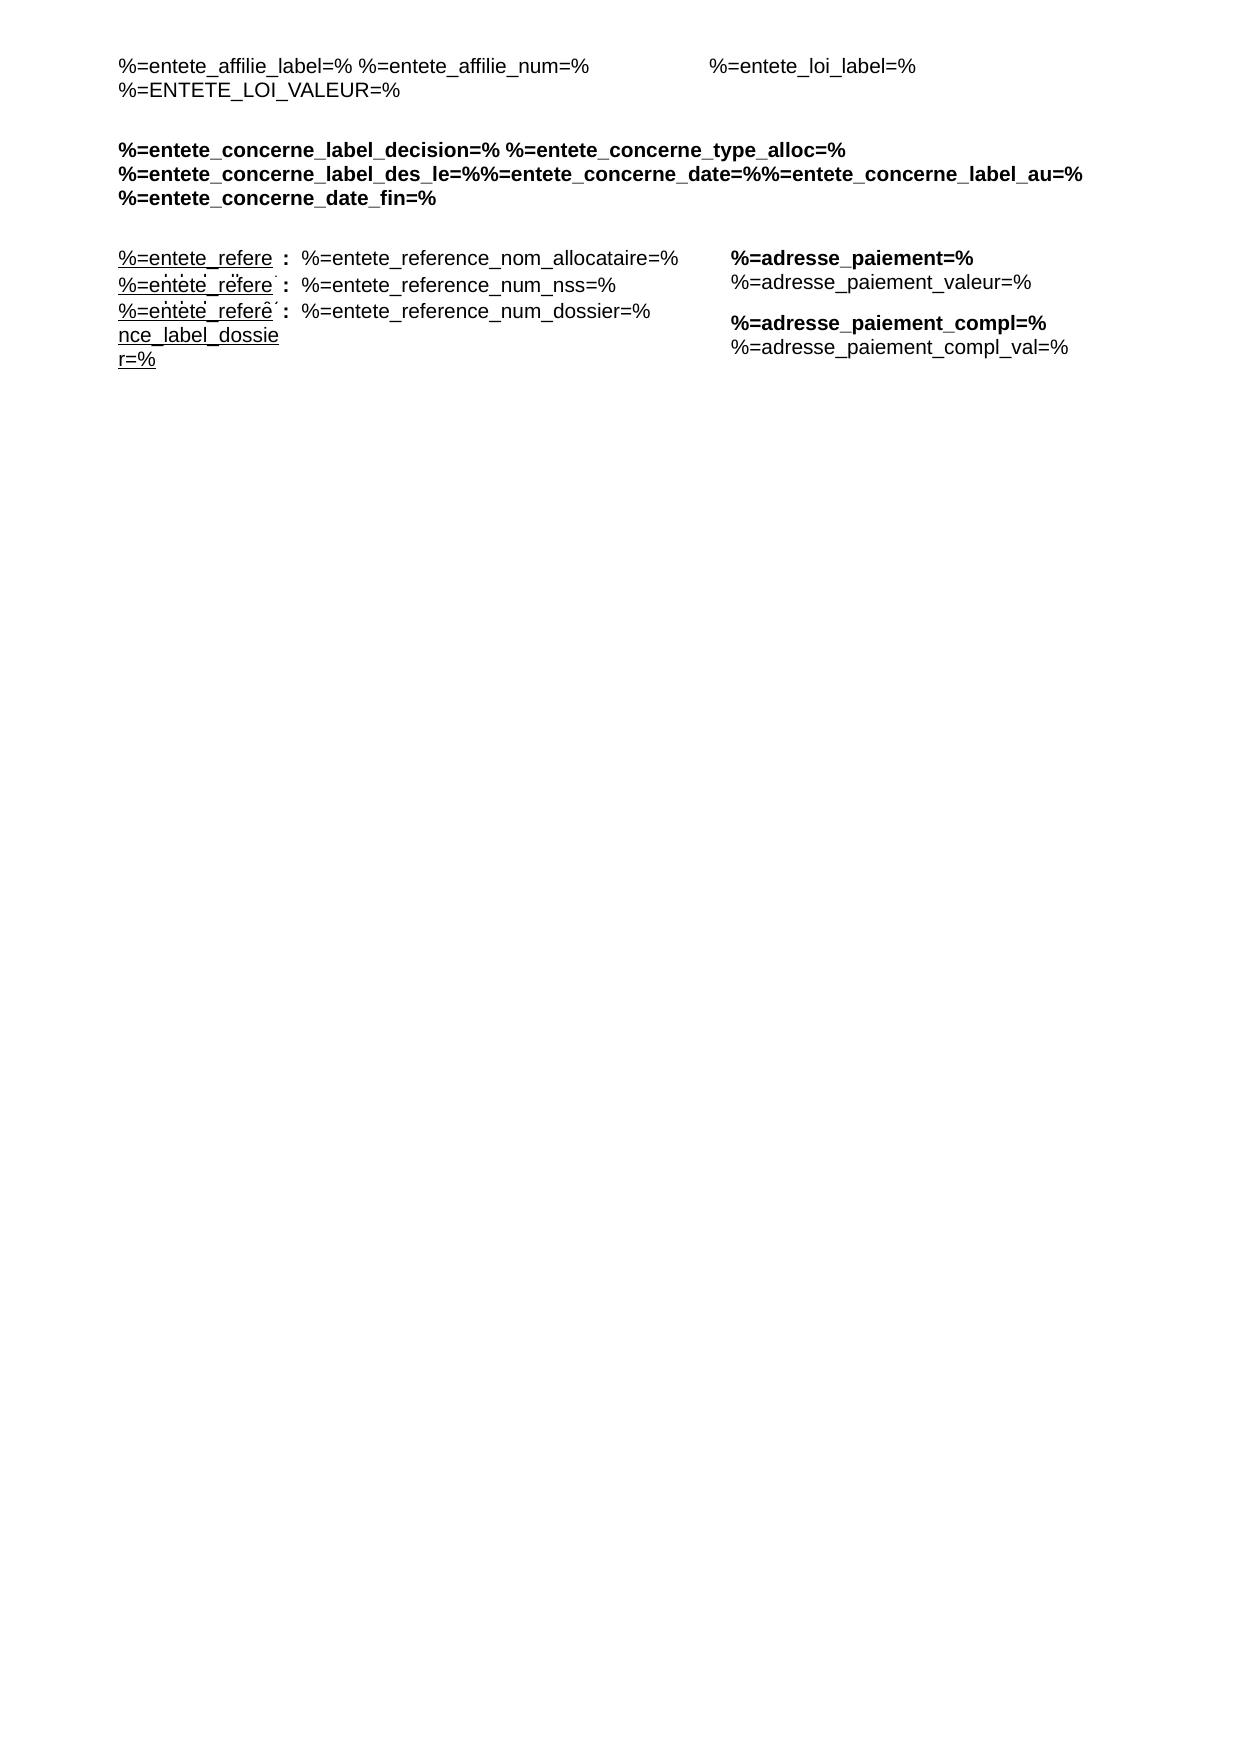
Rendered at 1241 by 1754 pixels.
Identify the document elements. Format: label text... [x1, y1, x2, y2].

table_cell : [282, 299, 301, 384]
table_cell : [282, 273, 301, 299]
table_cell %=entete_reference_num_nss=% [301, 273, 731, 299]
table_header %=adresse_paiement=% %=adresse_paiement_valeur=% %=adresse_paiement_compl=% %=adresse_paiement_compl_val=% [731, 246, 1105, 384]
table_header %=entete_reference_label_allocataire=% [118, 246, 282, 273]
text %=entete_affilie_label=% %=entete_affilie_num=% %=entete_loi_label=% %=entete_loi_valeur=% [118, 53, 1122, 101]
table_cell %=entete_reference_label_dossier=% [118, 299, 282, 384]
table_header : [282, 246, 301, 273]
text %=entete_concerne_label_decision=% %=entete_concerne_type_alloc=% %=entete_concerne_label_des_le=%%=entete_concerne_date=%%=entete_concerne_label_au=% %=entete_concerne_date_fin=% [118, 138, 1122, 210]
table_cell %=entete_reference_label_nss=% [118, 273, 282, 299]
table_cell %=entete_reference_num_dossier=% [301, 299, 731, 384]
table_header %=entete_reference_nom_allocataire=% [301, 246, 731, 273]
